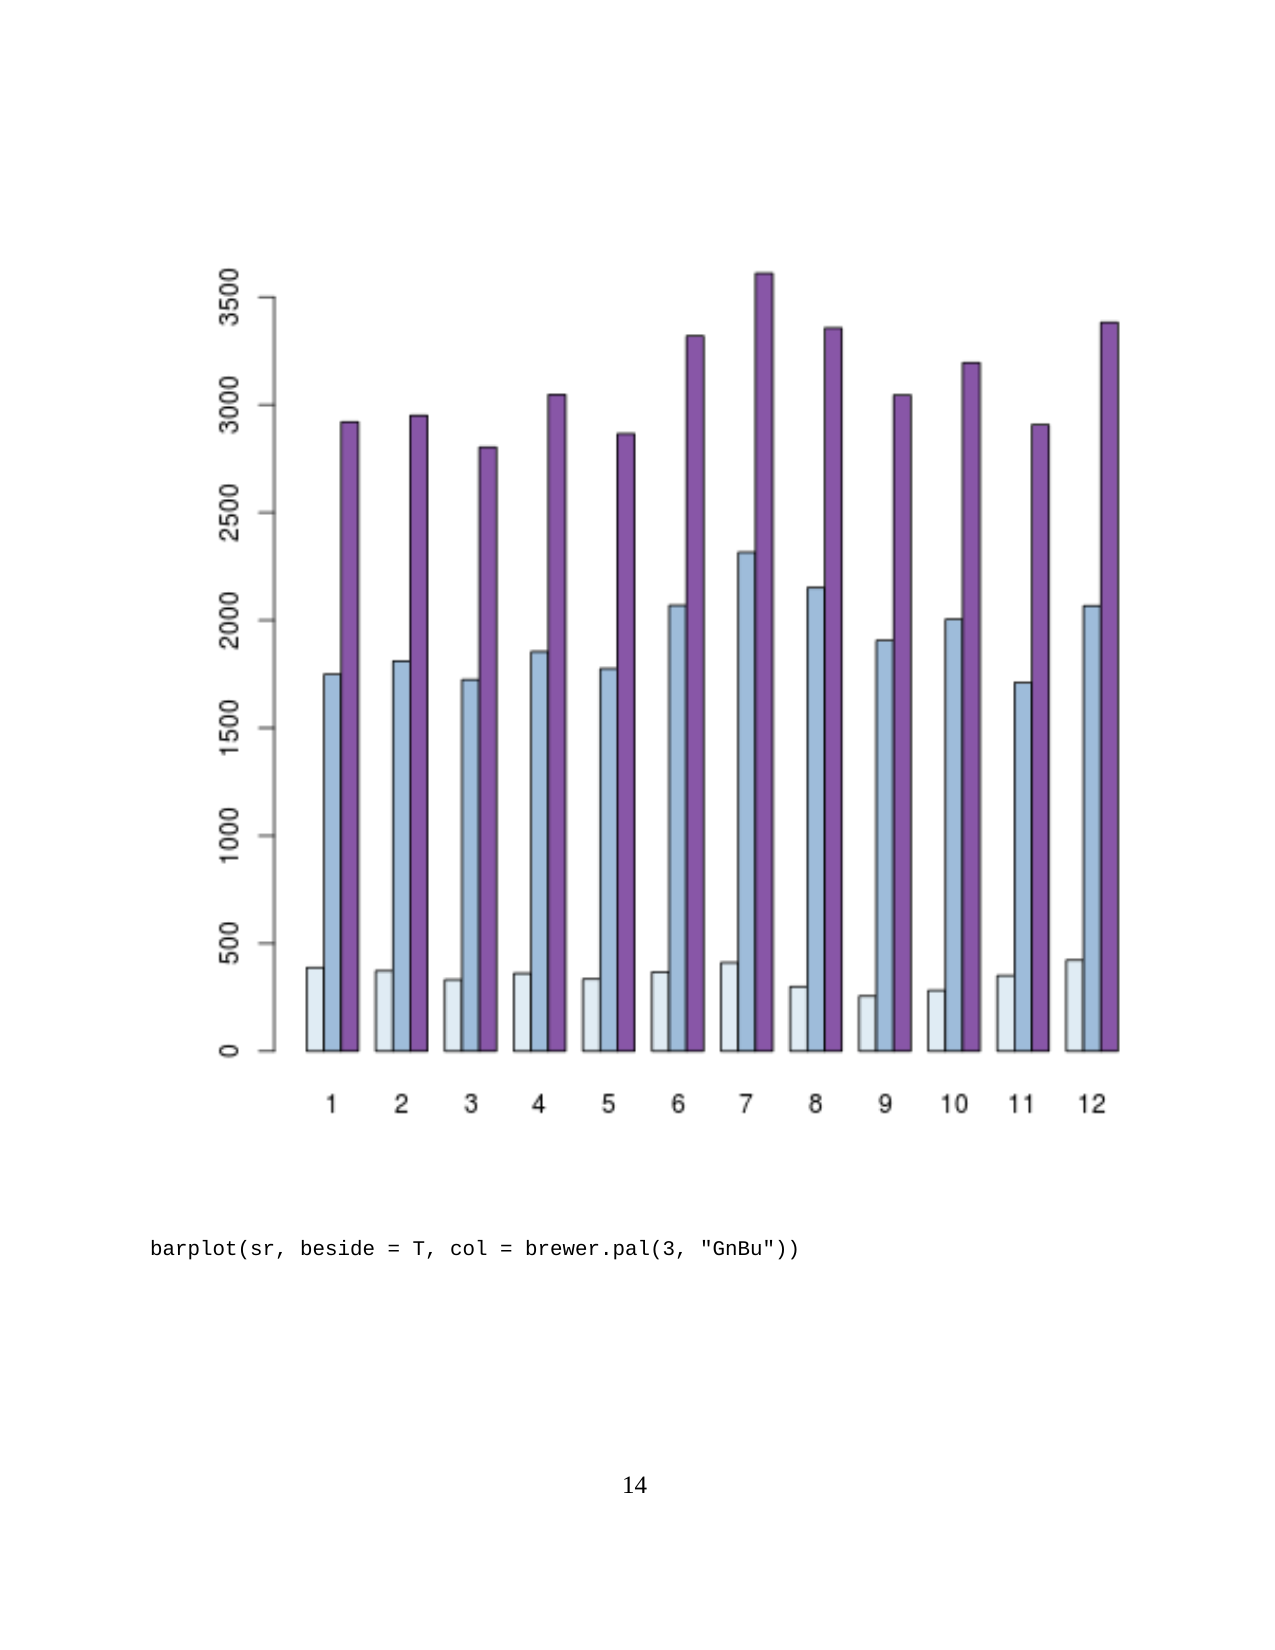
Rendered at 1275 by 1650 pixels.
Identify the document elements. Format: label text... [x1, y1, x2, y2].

text barplot(sr, beside = T, col = brewer.pal(3, "GnBu")) [150, 1238, 1125, 1262]
picture [150, 150, 1215, 1215]
